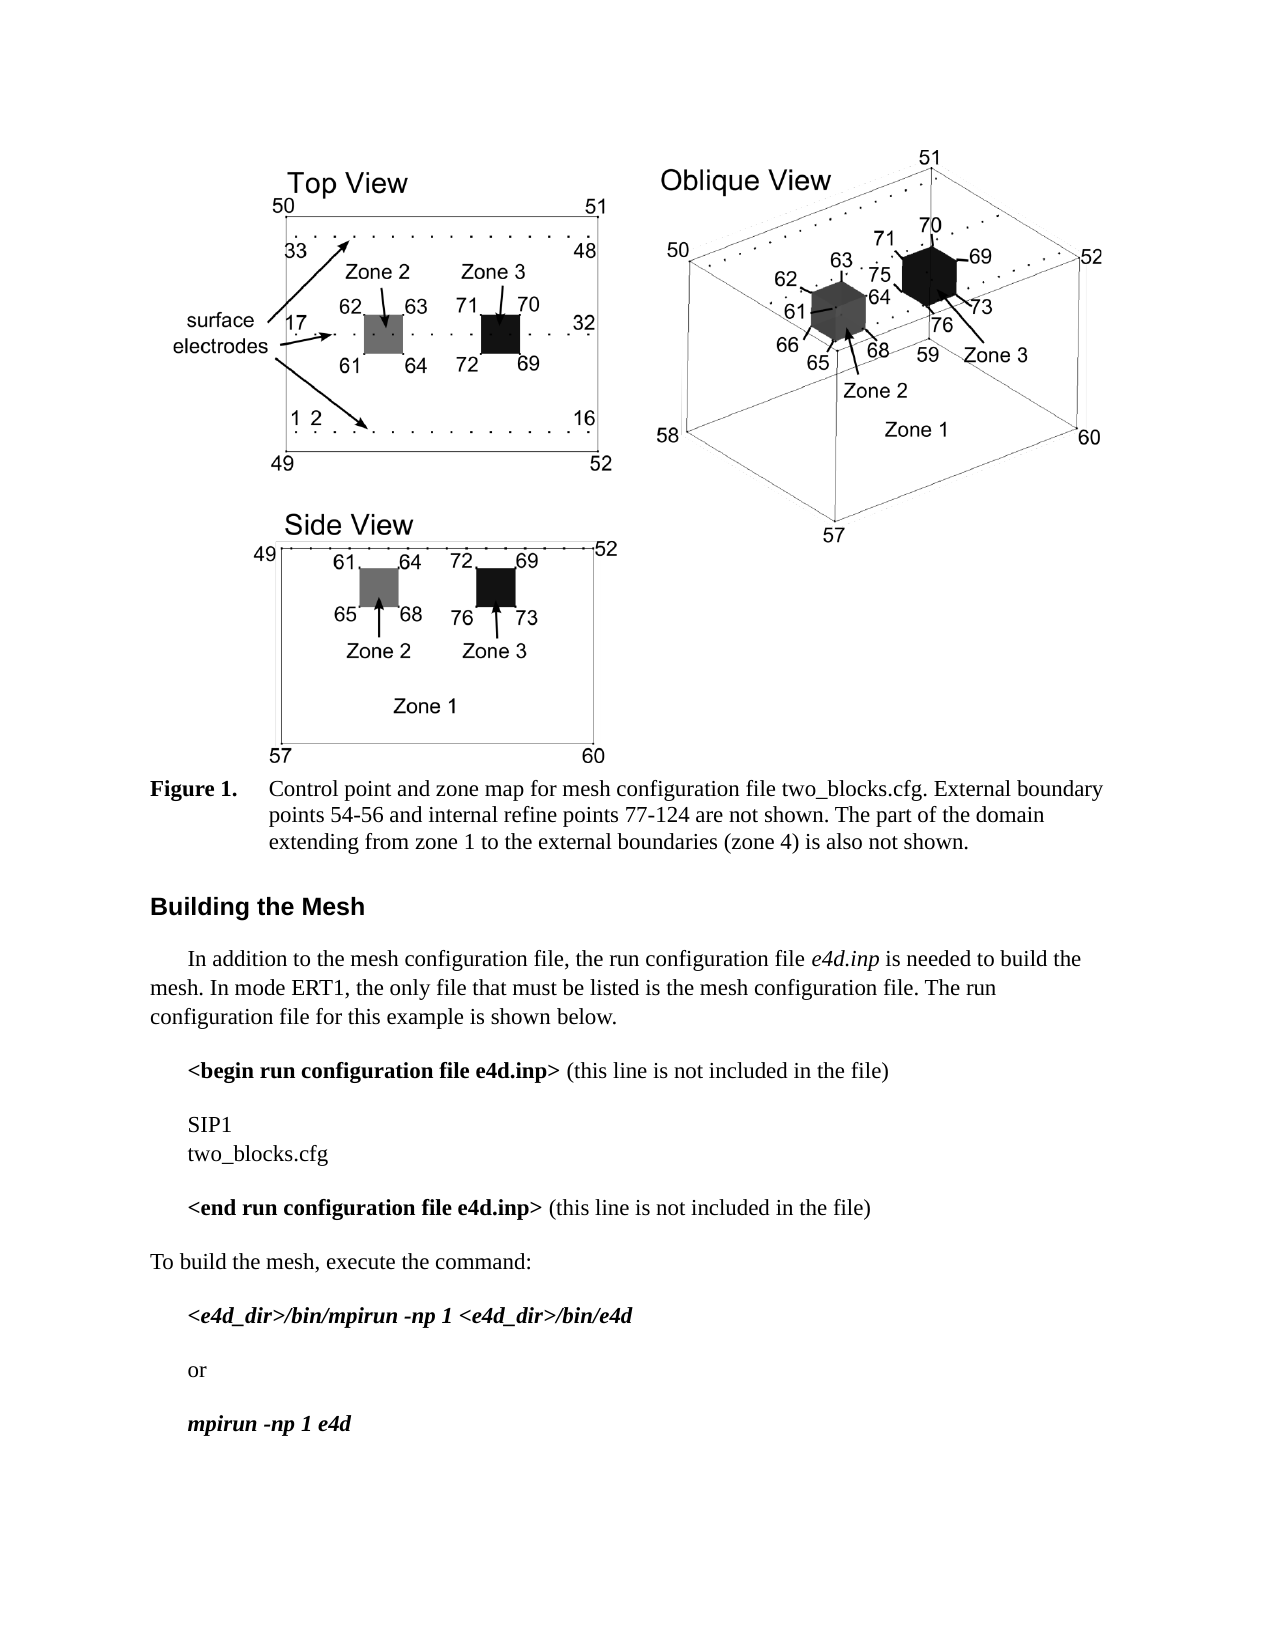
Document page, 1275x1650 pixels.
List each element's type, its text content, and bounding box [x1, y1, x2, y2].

subtitle Building the Mesh [150, 892, 1125, 920]
text or [150, 1356, 1125, 1382]
text To build the mesh, execute the command: [150, 1248, 1125, 1274]
text mpirun -np 1 e4d [150, 1410, 1125, 1436]
picture [173, 150, 1102, 763]
text Figure 1. Control point and zone map for mesh configuration file two_blocks.cfg. External boundary points 54-56 and internal refine points 77-124 are not shown. The part of the domain extending from zone 1 to the external boundaries (zone 4) is also not shown. [150, 775, 1125, 854]
text <e4d_dir>/bin/mpirun -np 1 <e4d_dir>/bin/e4d [150, 1302, 1125, 1328]
text <begin run configuration file e4d.inp> (this line is not included in the file) [150, 1057, 1125, 1083]
text SIP1 two_blocks.cfg [187, 1111, 1125, 1166]
text In addition to the mesh configuration file, the run configuration file e4d.inp is needed to build the mesh. In mode ERT1, the only file that must be listed is the mesh configuration file. The run configuration file for this example is shown below. [150, 945, 1125, 1029]
text <end run configuration file e4d.inp> (this line is not included in the file) [150, 1194, 1125, 1220]
